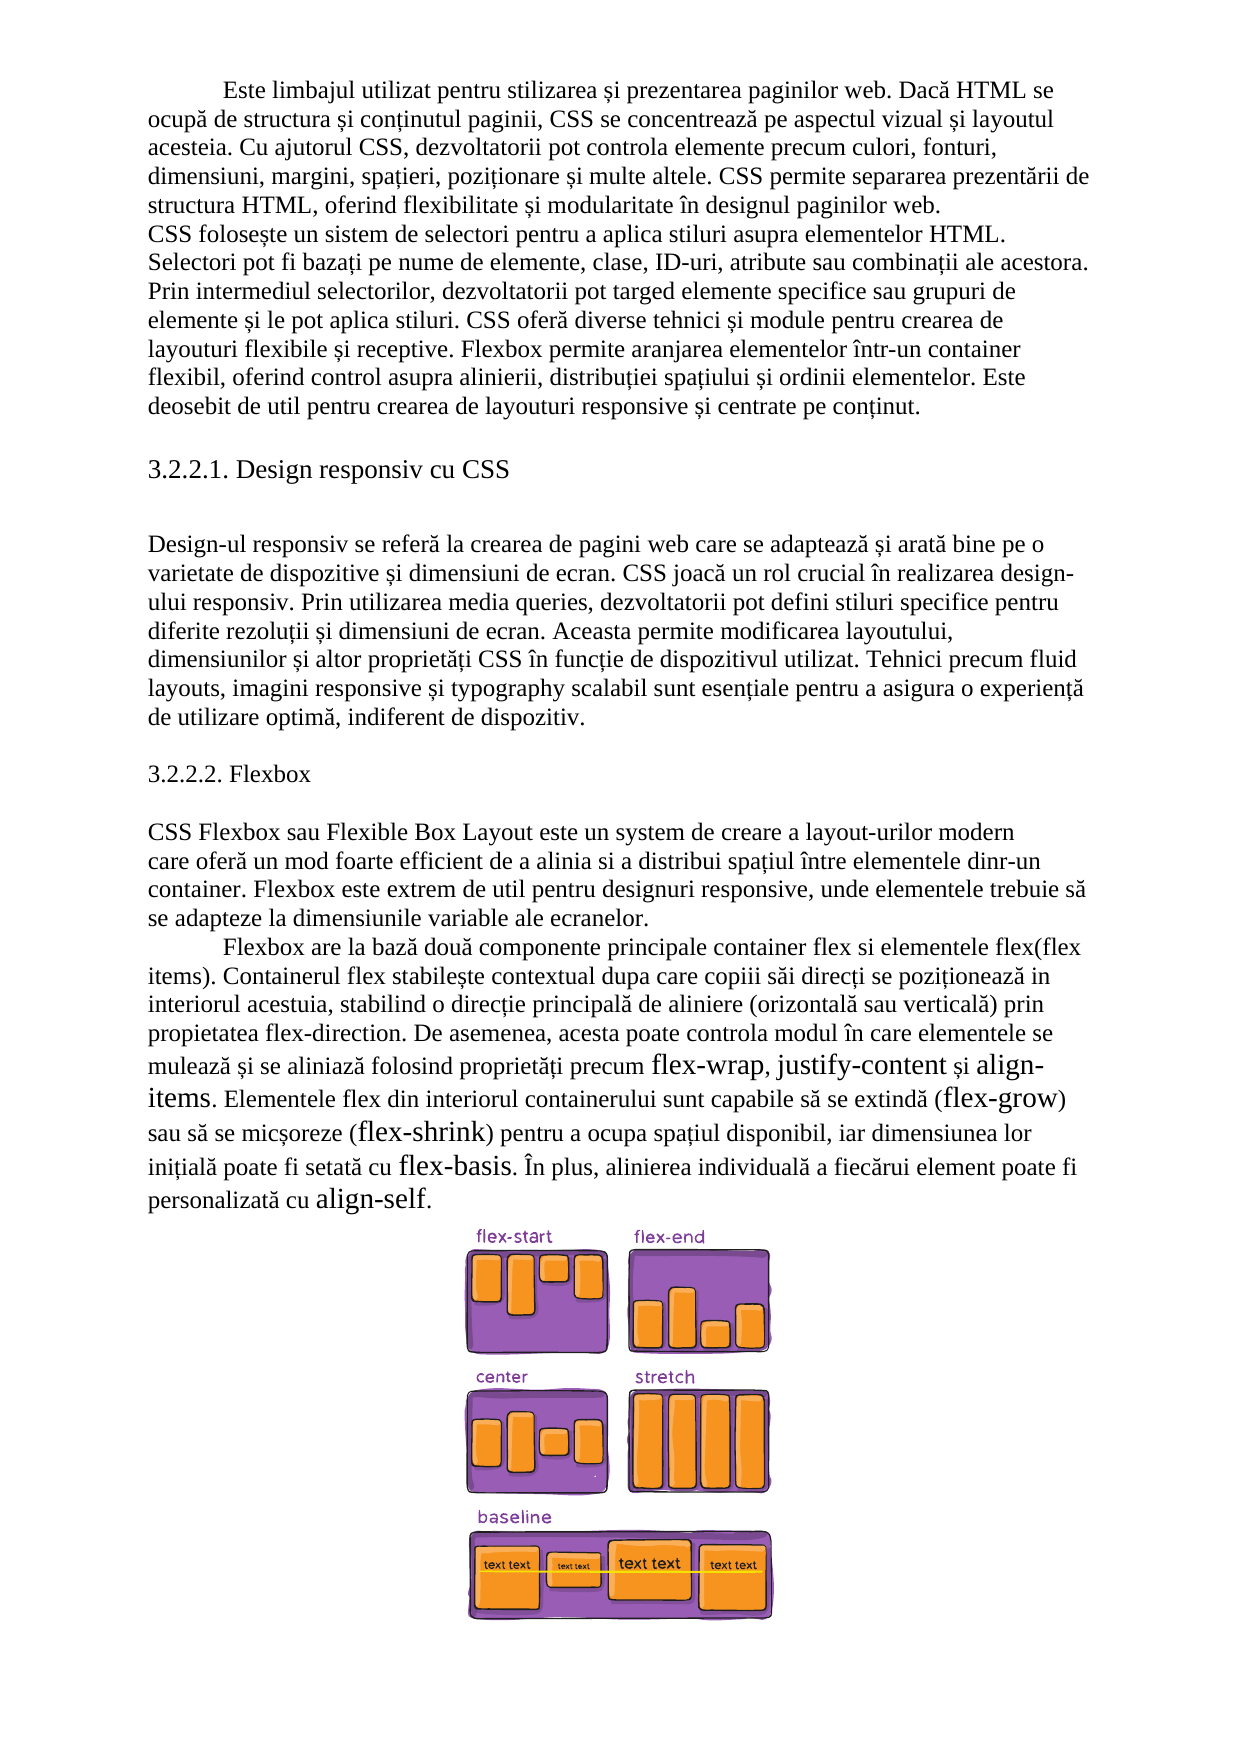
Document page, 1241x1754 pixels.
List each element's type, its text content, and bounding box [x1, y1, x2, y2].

text CSS Flexbox sau Flexible Box Layout este un system de creare a layout-urilor modern [148, 817, 1092, 846]
text CSS folosește un sistem de selectori pentru a aplica stiluri asupra elementelor HTML. Selectori pot fi bazați pe nume de elemente, clase, ID-uri, atribute sau combinații ale acestora. Prin intermediul selectorilor, dezvoltatorii pot targed elemente specifice sau grupuri de elemente și le pot aplica stiluri. CSS oferă diverse tehnici și module pentru crearea de layouturi flexibile și receptive. Flexbox permite aranjarea elementelor într-un container flexibil, oferind control asupra alinierii, distribuției spațiului și ordinii elementelor. Este deosebit de util pentru crearea de layouturi responsive și centrate pe conținut. [148, 219, 1092, 420]
text Flexbox are la bază două componente principale container flex si elementele flex(flex items). Containerul flex stabilește contextual dupa care copiii săi direcți se poziționează in interiorul acestuia, stabilind o direcție principală de aliniere (orizontală sau verticală) prin propietatea flex-direction. De asemenea, acesta poate controla modul în care elementele se mulează și se aliniază folosind proprietăți precum flex-wrap, justify-content și align-items. Elementele flex din interiorul containerului sunt capabile să se extindă (flex-grow) sau să se micșoreze (flex-shrink) pentru a ocupa spațiul disponibil, iar dimensiunea lor inițială poate fi setată cu flex-basis. În plus, alinierea individuală a fiecărui element poate fi personalizată cu align-self. [148, 932, 1092, 1215]
text Este limbajul utilizat pentru stilizarea și prezentarea paginilor web. Dacă HTML se ocupă de structura și conținutul paginii, CSS se concentrează pe aspectul vizual și layoutul acesteia. Cu ajutorul CSS, dezvoltatorii pot controla elemente precum culori, fonturi, dimensiuni, margini, spațieri, poziționare și multe altele. CSS permite separarea prezentării de structura HTML, oferind flexibilitate și modularitate în designul paginilor web. [148, 75, 1092, 219]
text 3.2.2.2. Flexbox [148, 759, 1092, 788]
text care oferă un mod foarte efficient de a alinia si a distribui spațiul între elementele dinr-un container. Flexbox este extrem de util pentru designuri responsive, unde elementele trebuie să se adapteze la dimensiunile variable ale ecranelor. [148, 846, 1092, 932]
subtitle 3.2.2.1. Design responsiv cu CSS [148, 453, 1092, 484]
text Design-ul responsiv se referă la crearea de pagini web care se adaptează și arată bine pe o varietate de dispozitive și dimensiuni de ecran. CSS joacă un rol crucial în realizarea design-ului responsiv. Prin utilizarea media queries, dezvoltatorii pot defini stiluri specifice pentru diferite rezoluții și dimensiuni de ecran. Aceasta permite modificarea layoutului, dimensiunilor și altor proprietăți CSS în funcție de dispozitivul utilizat. Tehnici precum fluid layouts, imagini responsive și typography scalabil sunt esențiale pentru a asigura o experiență de utilizare optimă, indiferent de dispozitiv. [148, 529, 1092, 731]
